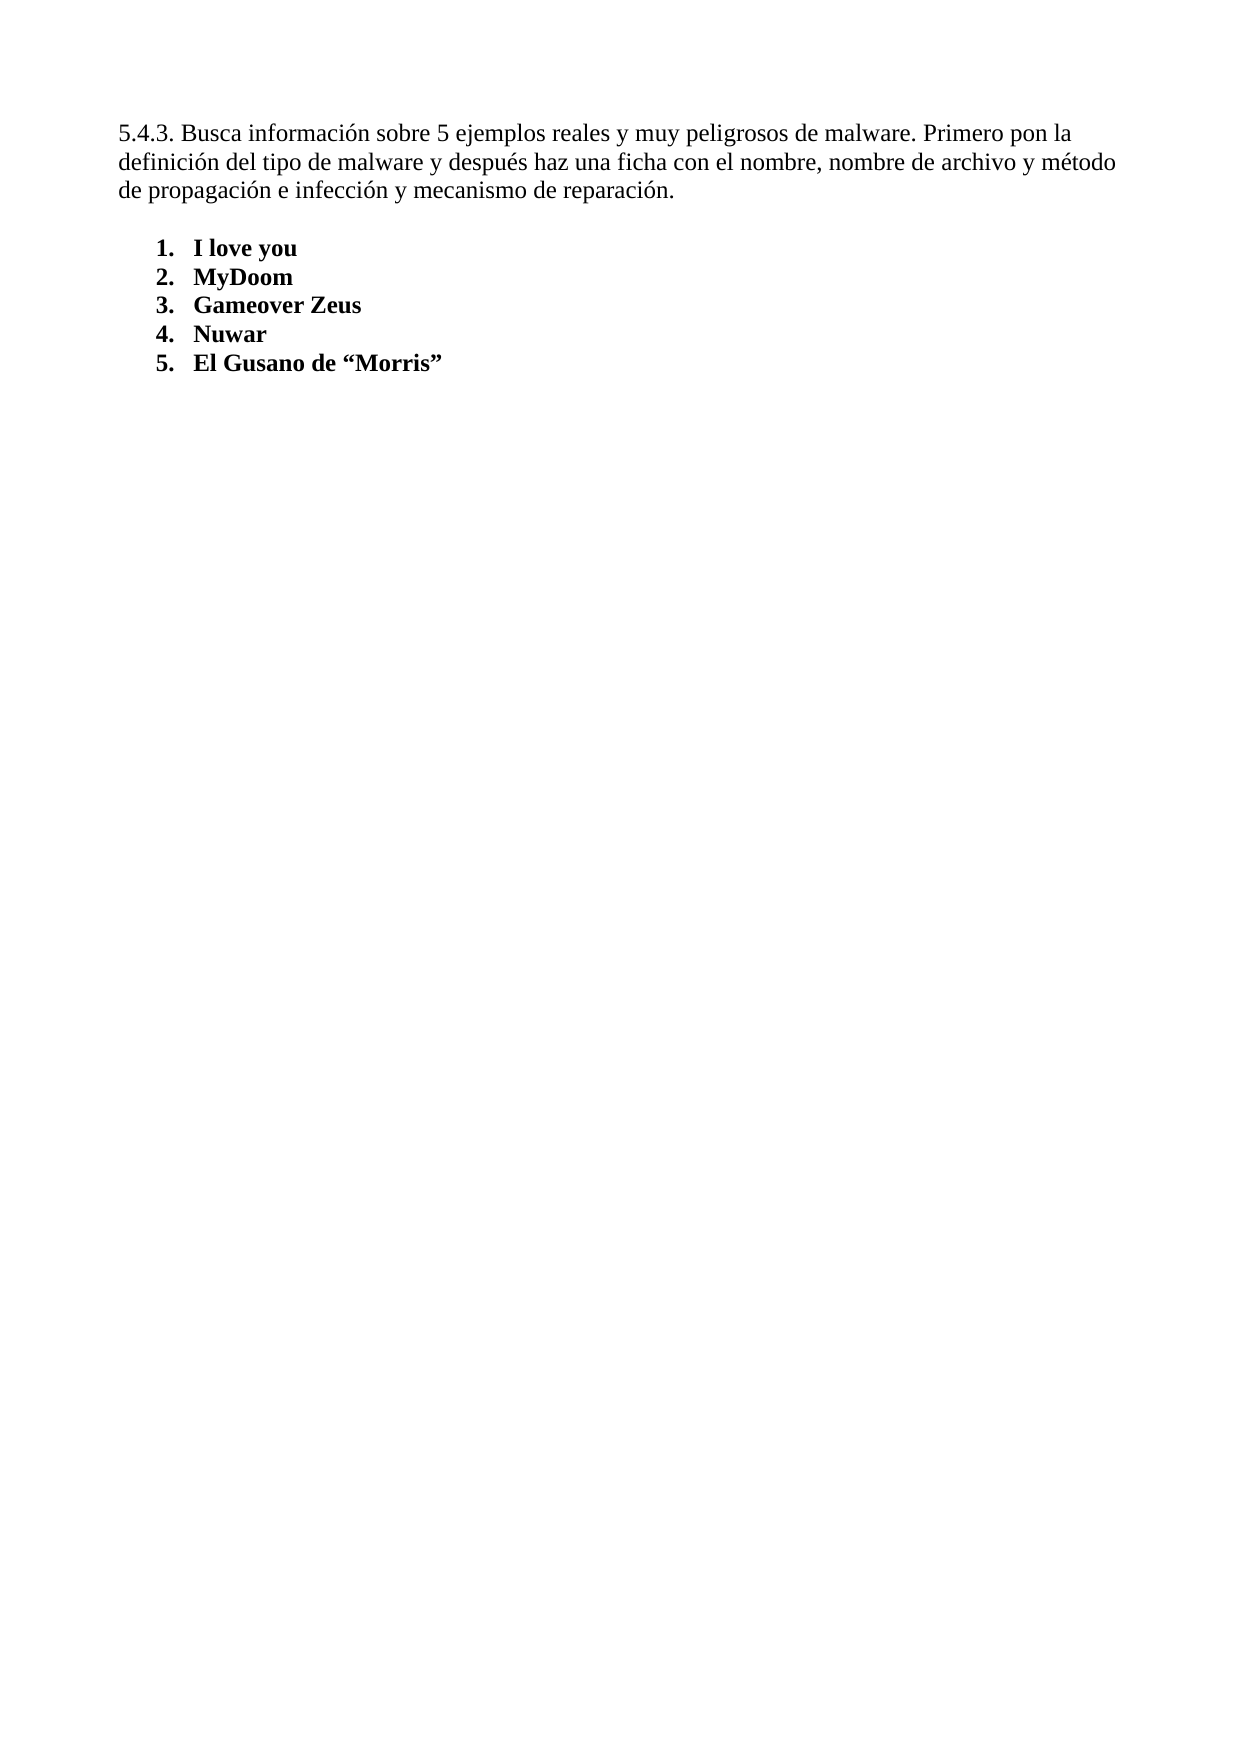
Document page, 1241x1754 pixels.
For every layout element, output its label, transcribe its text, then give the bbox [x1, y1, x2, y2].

list El Gusano de “Morris” [156, 348, 1122, 377]
list I love you [156, 233, 1122, 262]
list Nuwar [156, 319, 1122, 348]
list MyDoom [156, 262, 1122, 291]
list Gameover Zeus [156, 291, 1122, 319]
text 5.4.3. Busca información sobre 5 ejemplos reales y muy peligrosos de malware. Primero pon la definición del tipo de malware y después haz una ficha con el nombre, nombre de archivo y método de propagación e infección y mecanismo de reparación. [118, 118, 1122, 204]
